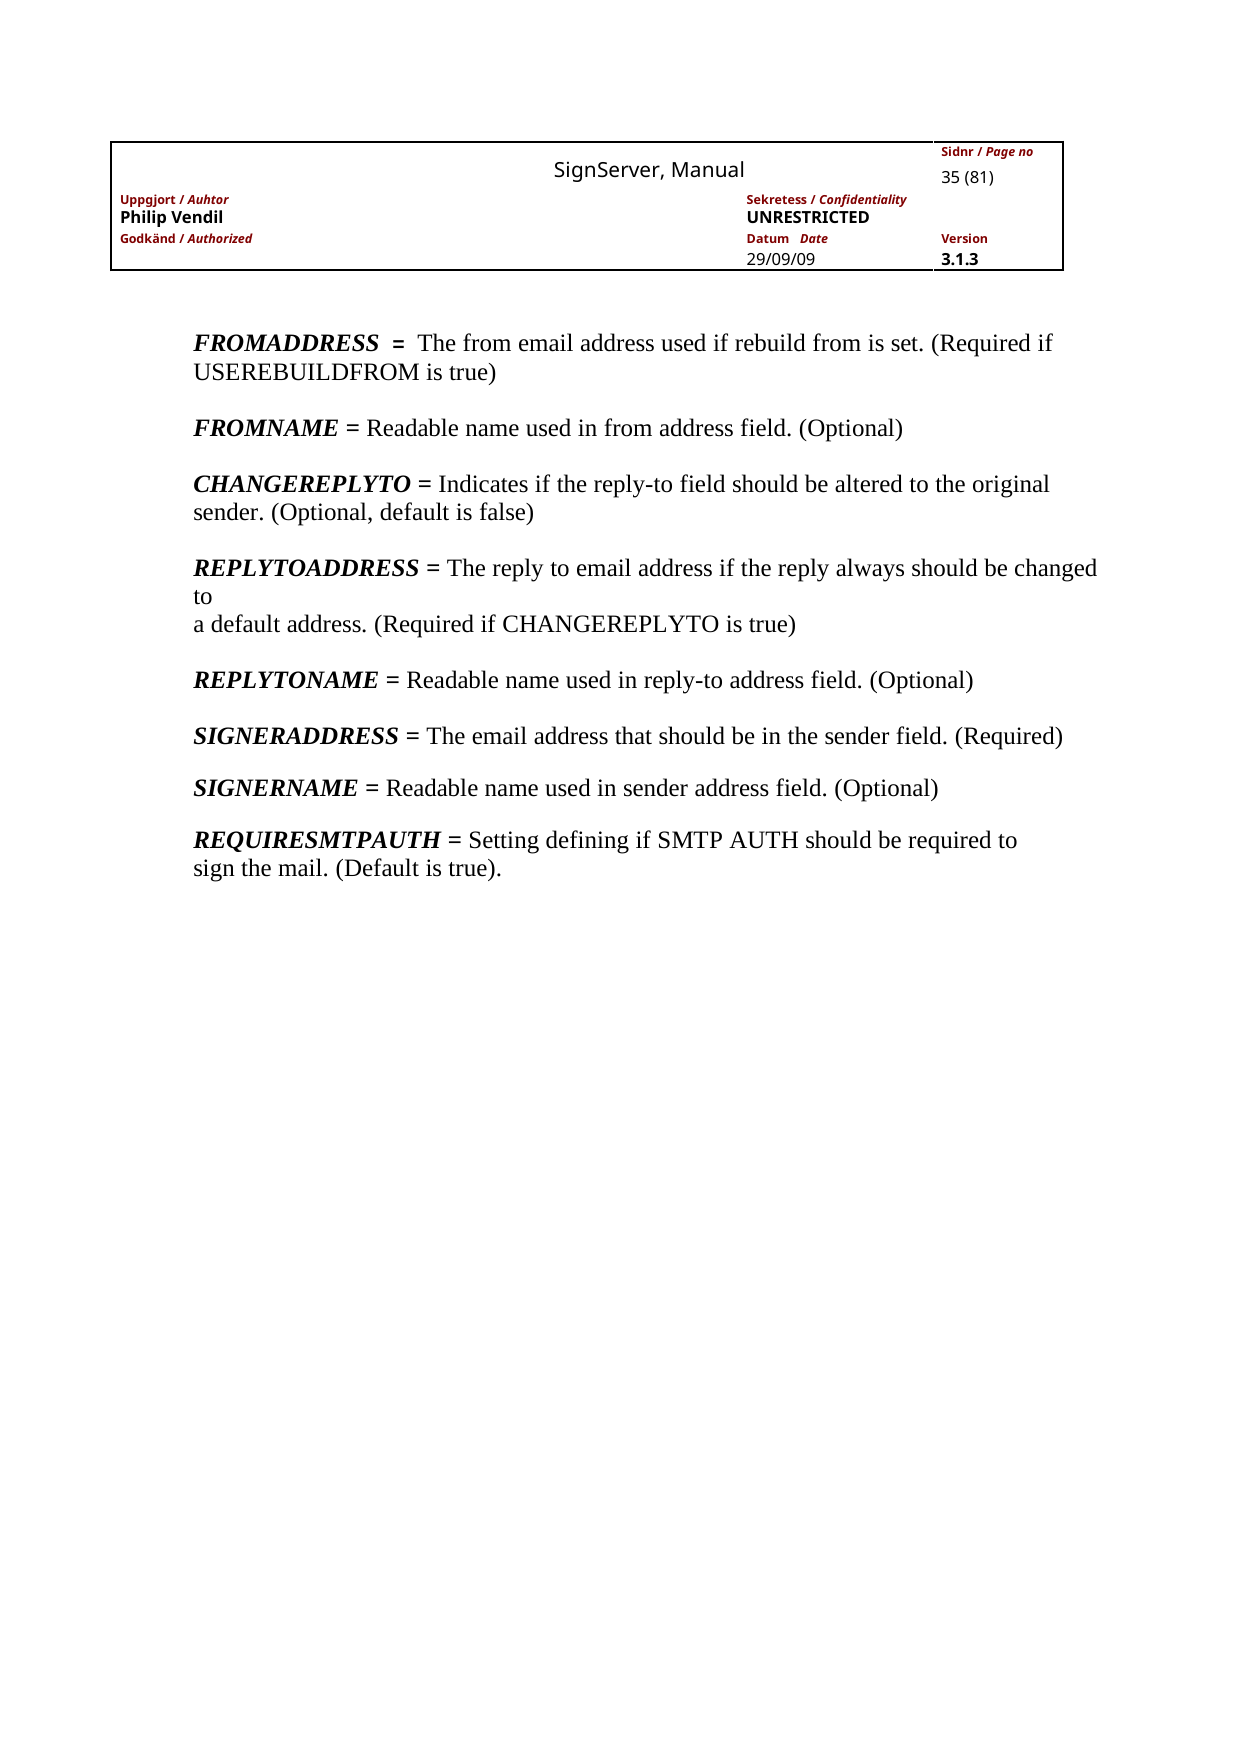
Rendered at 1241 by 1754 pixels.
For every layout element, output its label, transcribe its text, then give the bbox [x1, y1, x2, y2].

text SIGNERNAME = Readable name used in sender address field. (Optional) [193, 774, 1122, 802]
text CHANGEREPLYTO = Indicates if the reply-to field should be altered to the original sender. (Optional, default is false) [193, 470, 1122, 526]
text FROMADDRESS = The from email address used if rebuild from is set. (Required if USEREBUILDFROM is true) [193, 329, 1122, 386]
text a default address. (Required if CHANGEREPLYTO is true) [193, 610, 1122, 638]
text FROMNAME = Readable name used in from address field. (Optional) [193, 414, 1122, 442]
text SIGNERADDRESS = The email address that should be in the sender field. (Required) [193, 722, 1122, 750]
text REPLYTONAME = Readable name used in reply-to address field. (Optional) [193, 666, 1122, 694]
text sign the mail. (Default is true). [193, 854, 1122, 882]
text REQUIRESMTPAUTH = Setting defining if SMTP AUTH should be required to [193, 826, 1122, 854]
text REPLYTOADDRESS = The reply to email address if the reply always should be changed to [193, 554, 1122, 610]
